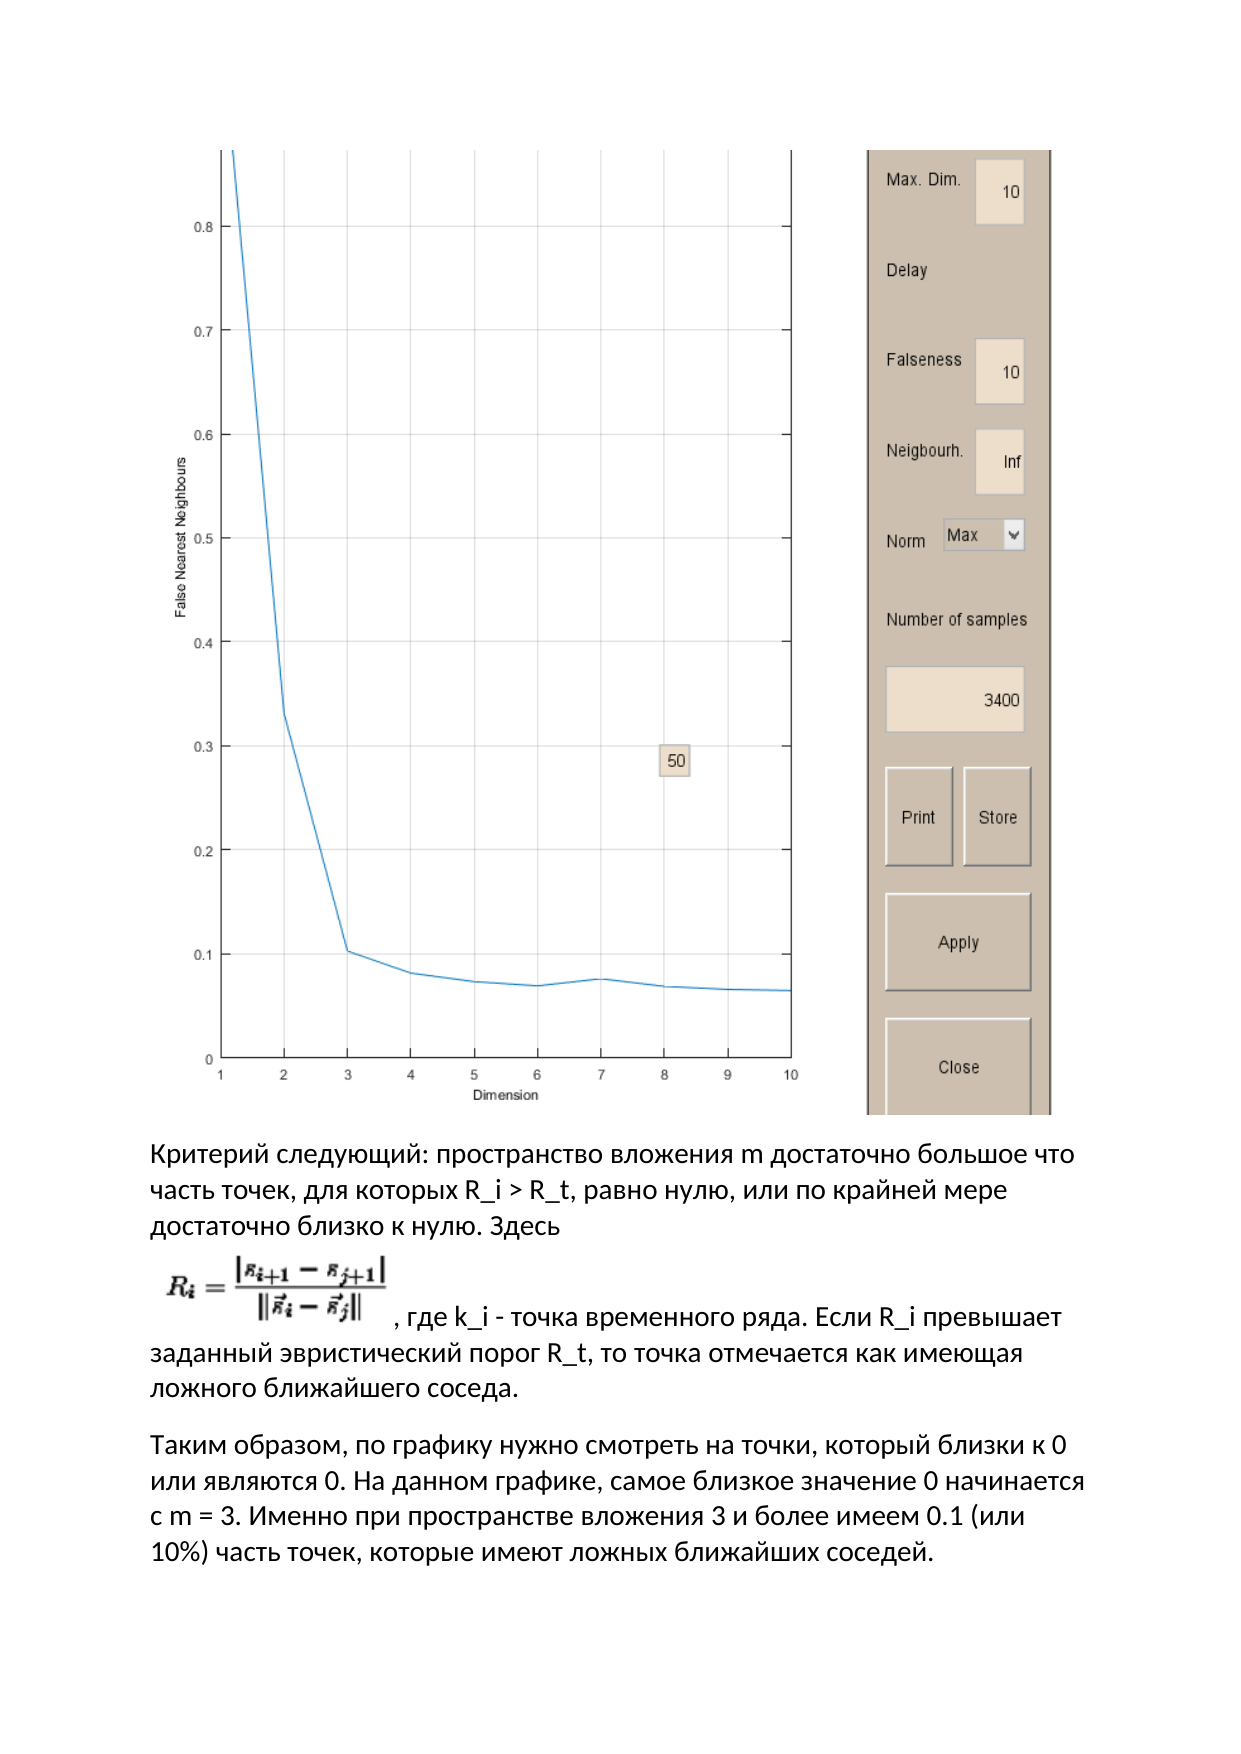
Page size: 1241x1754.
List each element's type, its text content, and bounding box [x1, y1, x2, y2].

text Таким образом, по графику нужно смотреть на точки, который близки к 0 или являются 0. На данном графике, самое близкое значение 0 начинается с m = 3. Именно при пространстве вложения 3 и более имеем 0.1 (или 10%) часть точек, которые имеют ложных ближайших соседей. [150, 1426, 1090, 1568]
text Критерий следующий: пространство вложения m достаточно большое что часть точек, для которых R_i > R_t, равно нулю, или по крайней мере достаточно близко к нулю. Здесь , где k_i - точка временного ряда. Если R_i превышает заданный эвристический порог R_t, то точка отмечается как имеющая ложного ближайшего соседа. [150, 1135, 1090, 1405]
picture [150, 150, 1091, 1115]
picture [150, 1242, 393, 1327]
